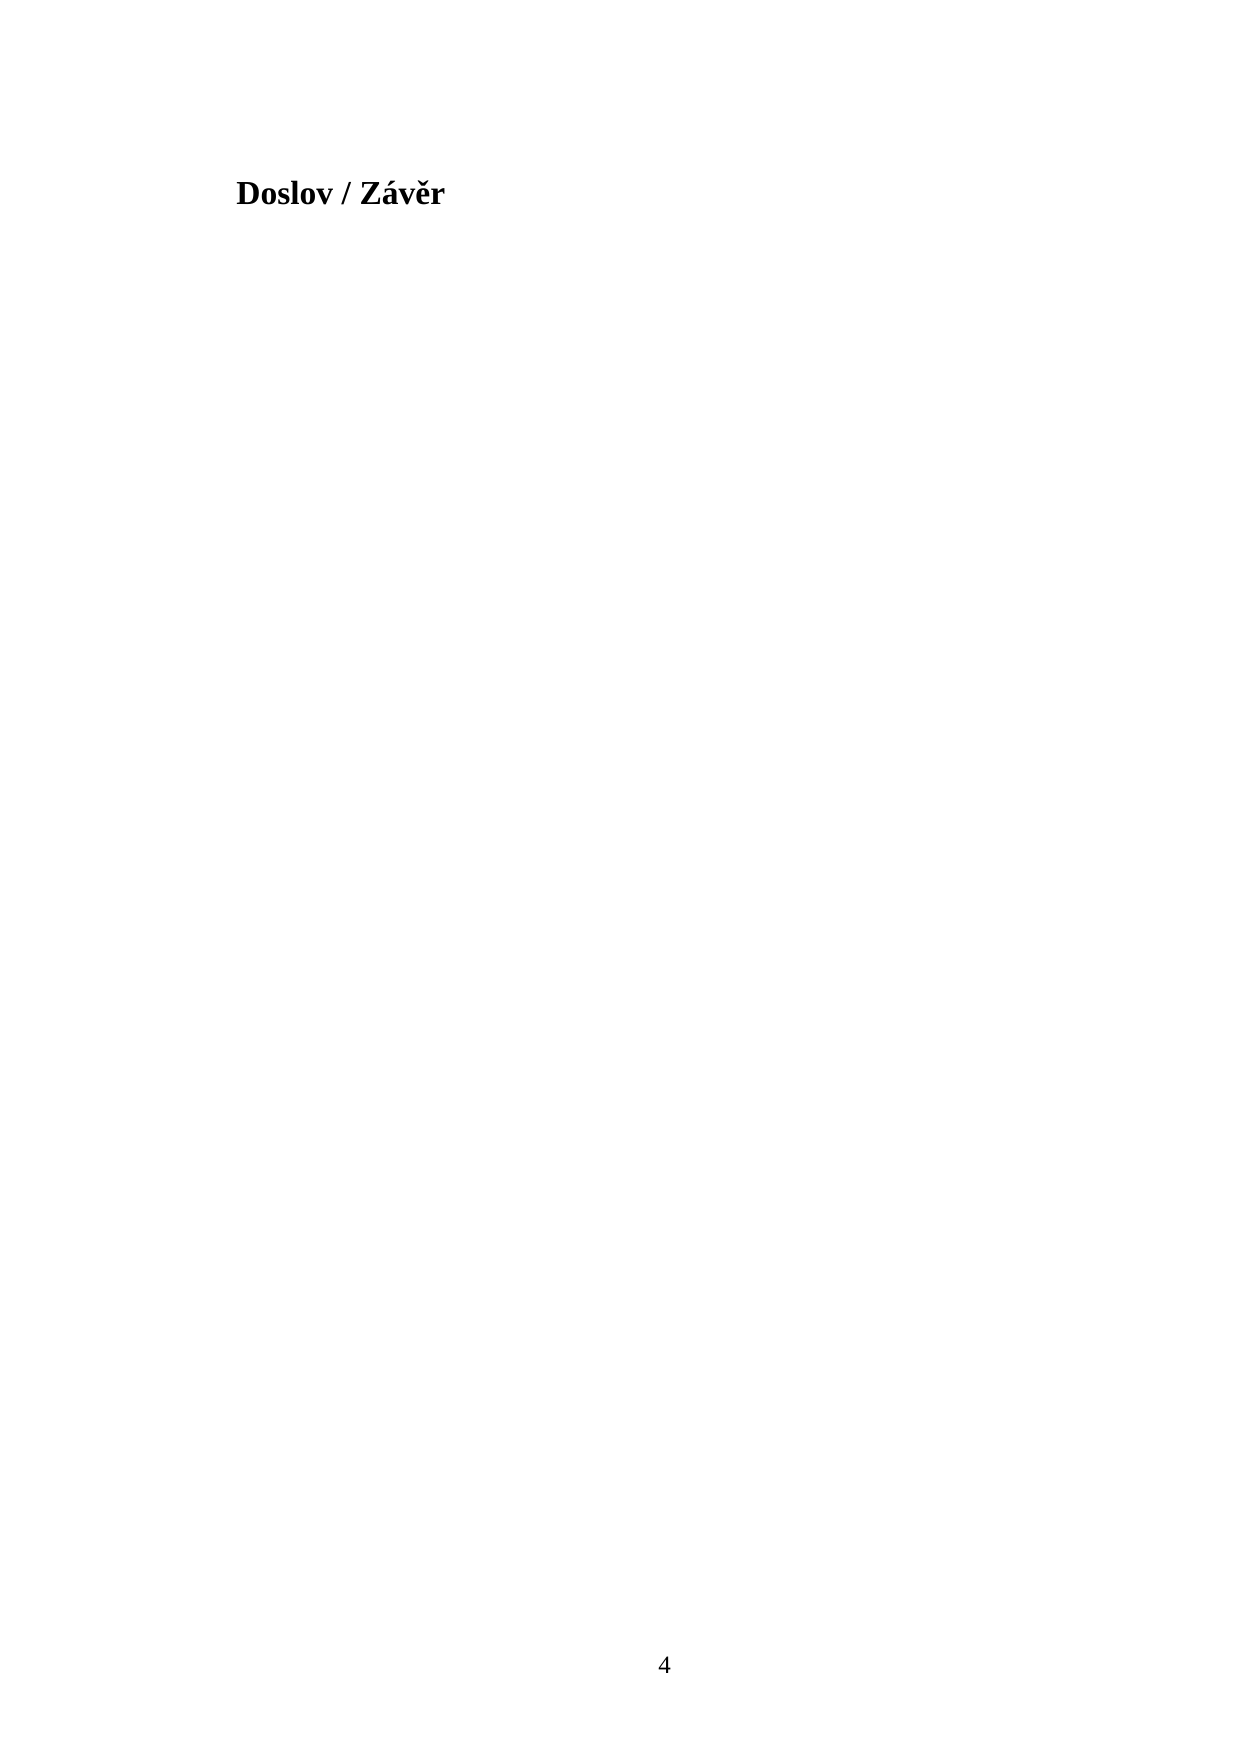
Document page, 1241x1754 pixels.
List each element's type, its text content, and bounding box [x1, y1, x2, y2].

subtitle Doslov / Závěr [236, 173, 1092, 211]
